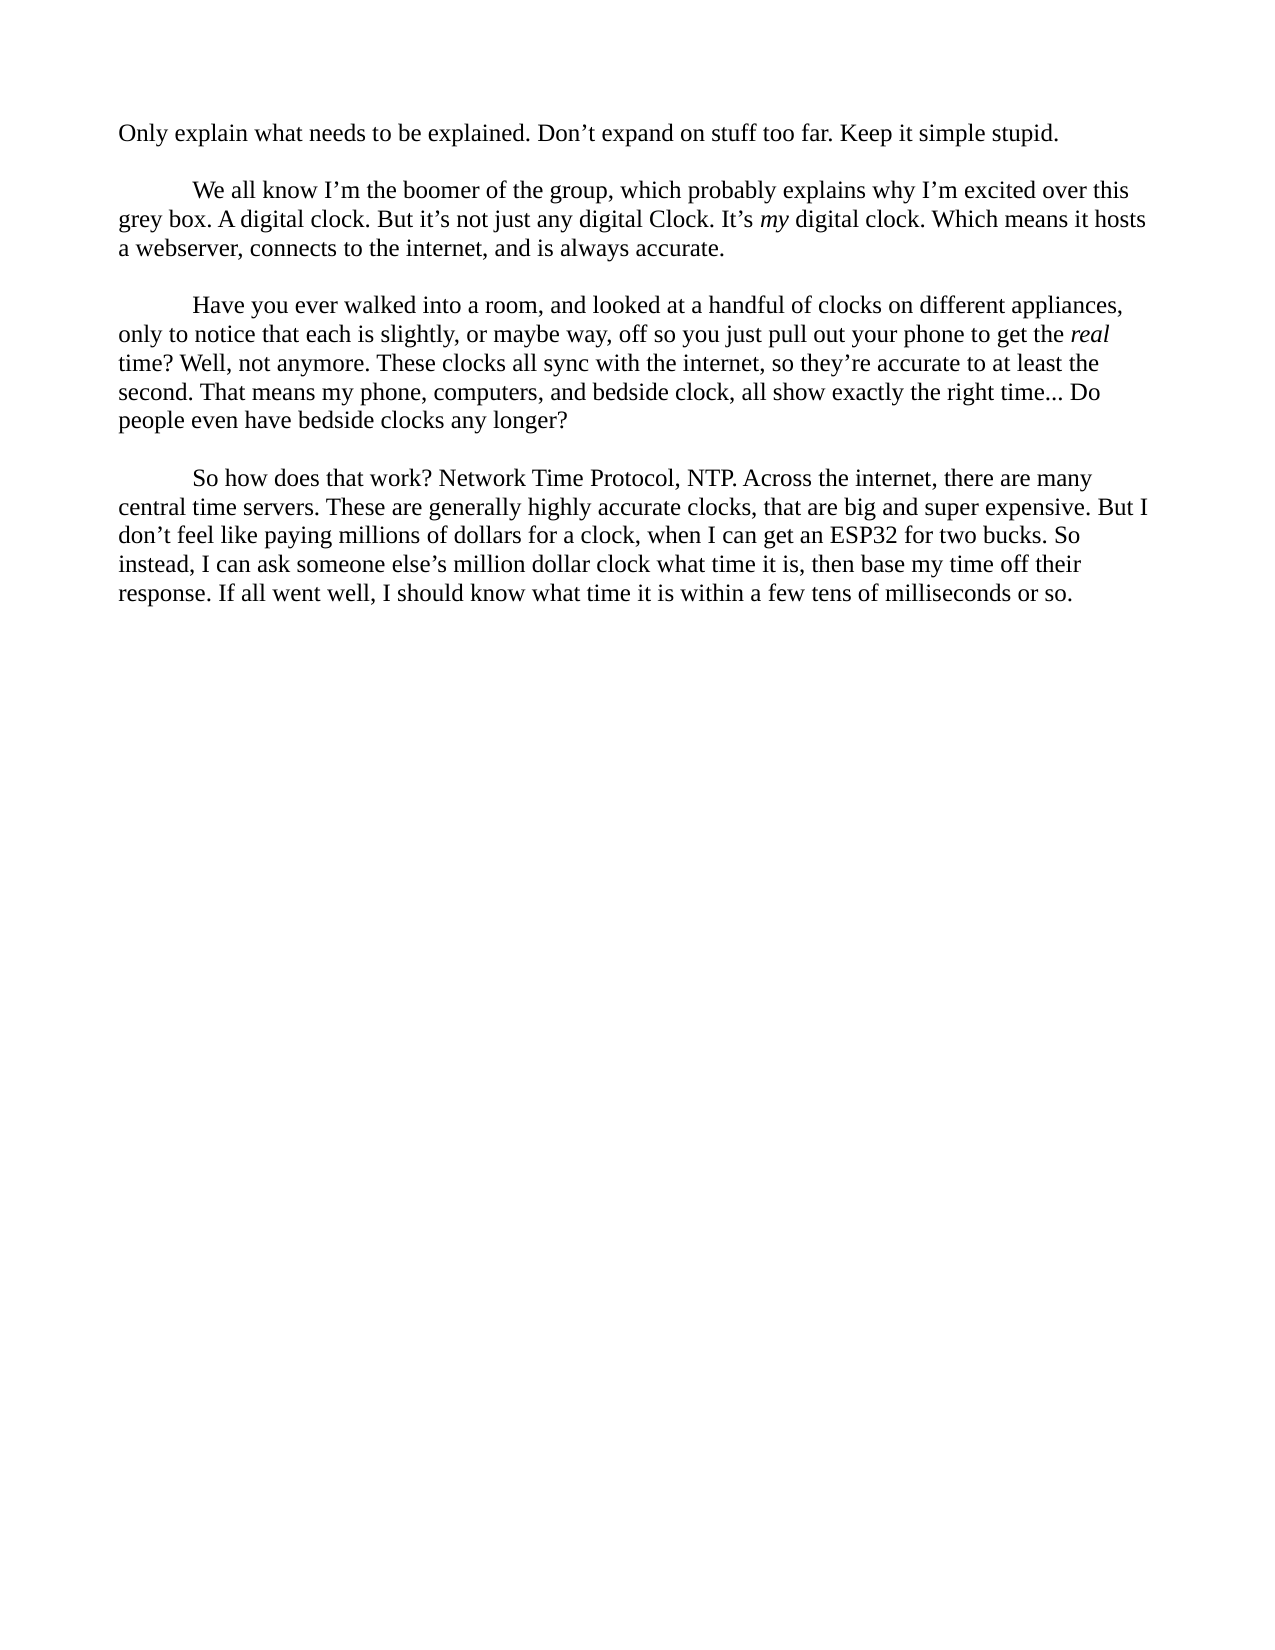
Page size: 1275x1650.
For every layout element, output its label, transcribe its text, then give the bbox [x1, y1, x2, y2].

text We all know I’m the boomer of the group, which probably explains why I’m excited over this grey box. A digital clock. But it’s not just any digital Clock. It’s my digital clock. Which means it hosts a webserver, connects to the internet, and is always accurate. [118, 176, 1157, 262]
text Have you ever walked into a room, and looked at a handful of clocks on different appliances, only to notice that each is slightly, or maybe way, off so you just pull out your phone to get the real time? Well, not anymore. These clocks all sync with the internet, so they’re accurate to at least the second. That means my phone, computers, and bedside clock, all show exactly the right time... Do people even have bedside clocks any longer? [118, 291, 1157, 434]
text Only explain what needs to be explained. Don’t expand on stuff too far. Keep it simple stupid. [118, 118, 1157, 147]
text So how does that work? Network Time Protocol, NTP. Across the internet, there are many central time servers. These are generally highly accurate clocks, that are big and super expensive. But I don’t feel like paying millions of dollars for a clock, when I can get an ESP32 for two bucks. So instead, I can ask someone else’s million dollar clock what time it is, then base my time off their response. If all went well, I should know what time it is within a few tens of milliseconds or so. [118, 463, 1157, 607]
